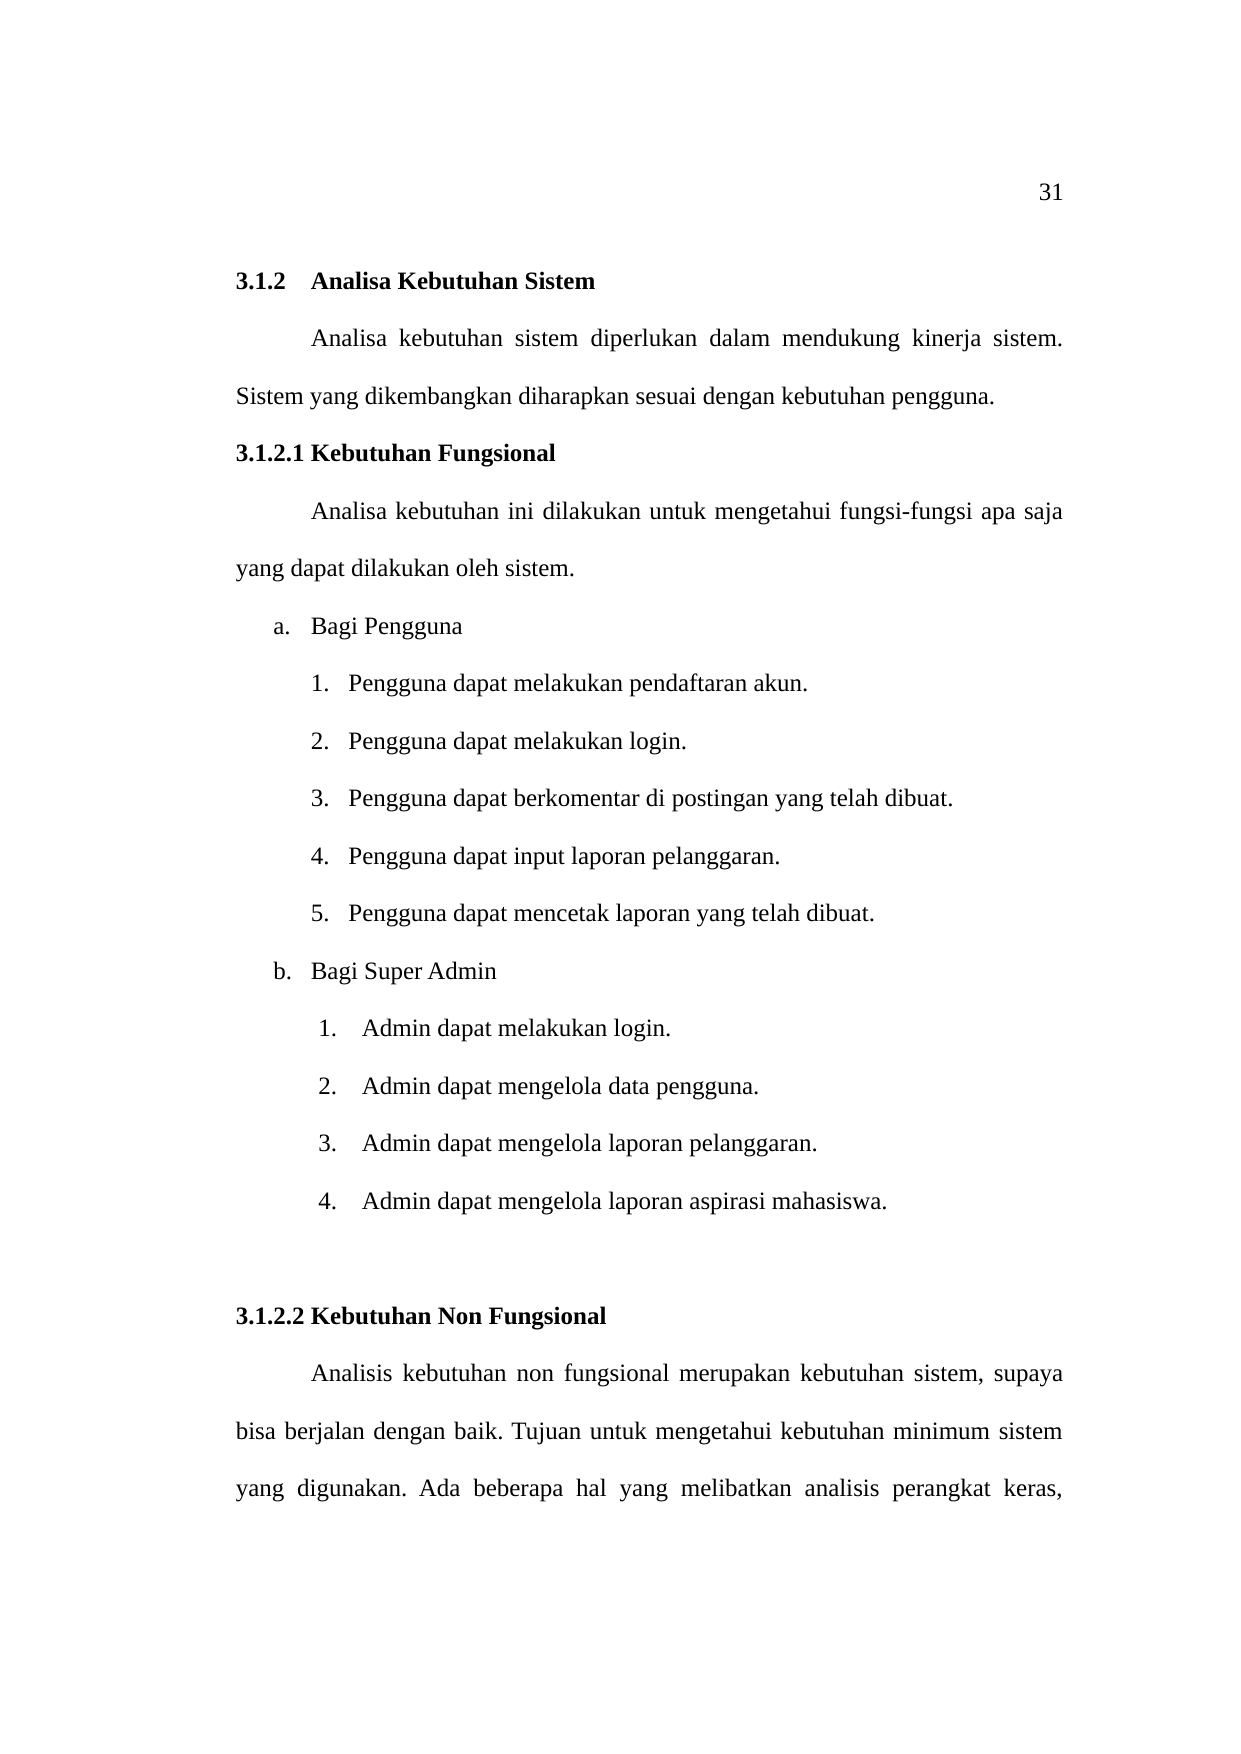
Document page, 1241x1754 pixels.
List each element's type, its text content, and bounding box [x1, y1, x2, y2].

list Pengguna dapat melakukan pendaftaran akun. [311, 668, 1063, 697]
list Pengguna dapat berkomentar di postingan yang telah dibuat. [311, 783, 1063, 812]
text 3.1.2.1 Kebutuhan Fungsional [236, 438, 1063, 467]
list Pengguna dapat input laporan pelanggaran. [311, 841, 1063, 869]
list Pengguna dapat mencetak laporan yang telah dibuat. [311, 898, 1063, 927]
list Bagi Super Admin [273, 956, 1063, 984]
text 3.1.2 Analisa Kebutuhan Sistem [236, 266, 1063, 294]
list Admin dapat mengelola laporan pelanggaran. [318, 1128, 1063, 1157]
list Pengguna dapat melakukan login. [311, 726, 1063, 754]
text 3.1.2.2 Kebutuhan Non Fungsional [236, 1301, 1063, 1329]
text Analisis kebutuhan non fungsional merupakan kebutuhan sistem, supaya bisa berjalan dengan baik. Tujuan untuk mengetahui kebutuhan minimum sistem yang digunakan. Ada beberapa hal yang melibatkan analisis perangkat keras, [236, 1358, 1063, 1502]
list Admin dapat melakukan login. [318, 1013, 1063, 1042]
text Analisa kebutuhan sistem diperlukan dalam mendukung kinerja sistem. Sistem yang dikembangkan diharapkan sesuai dengan kebutuhan pengguna. [236, 323, 1063, 409]
list Bagi Pengguna [273, 611, 1063, 639]
list Admin dapat mengelola data pengguna. [318, 1071, 1063, 1099]
list Admin dapat mengelola laporan aspirasi mahasiswa. [318, 1186, 1063, 1214]
text Analisa kebutuhan ini dilakukan untuk mengetahui fungsi-fungsi apa saja yang dapat dilakukan oleh sistem. [236, 496, 1063, 582]
